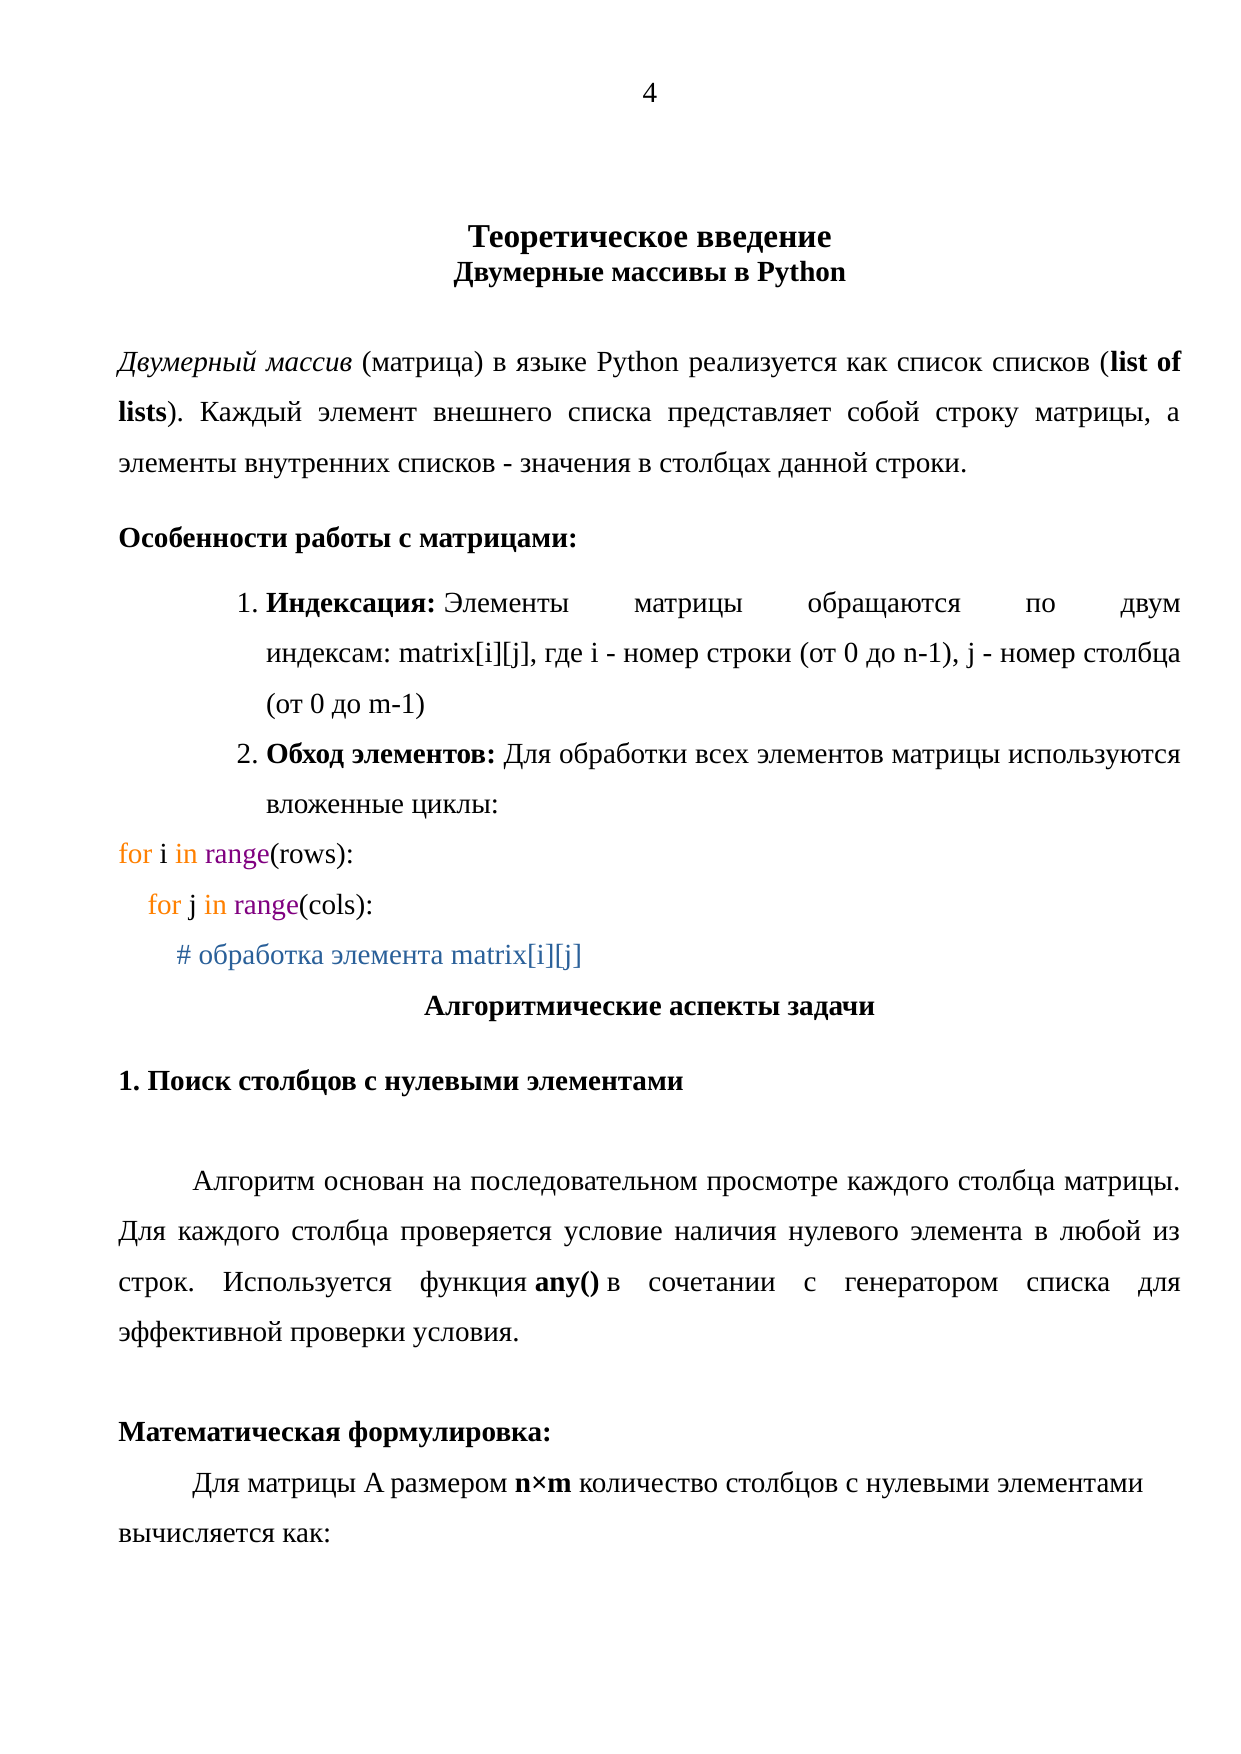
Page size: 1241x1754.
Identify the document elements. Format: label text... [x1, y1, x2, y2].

text Алгоритмические аспекты задачи [118, 988, 1181, 1021]
list Индексация: Элементы матрицы обращаются по двум индексам: matrix[i][j], где i - номер строки (от 0 до n-1), j - номер столбца (от 0 до m-1) [236, 585, 1181, 719]
text Алгоритм основан на последовательном просмотре каждого столбца матрицы. Для каждого столбца проверяется условие наличия нулевого элемента в любой из строк. Используется функция any() в сочетании с генератором списка для эффективной проверки условия. [118, 1163, 1181, 1348]
text for i in range(rows): [118, 837, 1181, 870]
text Двумерные массивы в Python [118, 254, 1181, 288]
list Обход элементов: Для обработки всех элементов матрицы используются вложенные циклы: [236, 736, 1181, 820]
text for j in range(cols): [118, 887, 1181, 921]
text # обработка элемента matrix[i][j] [118, 937, 1181, 971]
text Математическая формулировка: Для матрицы A размером n×m количество столбцов с нулевыми элементами вычисляется как: [118, 1414, 1181, 1549]
subtitle Теоретическое введение [118, 216, 1181, 254]
text 1. Поиск столбцов с нулевыми элементами [118, 1063, 1181, 1096]
text Двумерный массив (матрица) в языке Python реализуется как список списков (list of lists). Каждый элемент внешнего списка представляет собой строку матрицы, а элементы внутренних списков - значения в столбцах данной строки. [118, 344, 1181, 478]
text Особенности работы с матрицами: [118, 520, 1181, 554]
